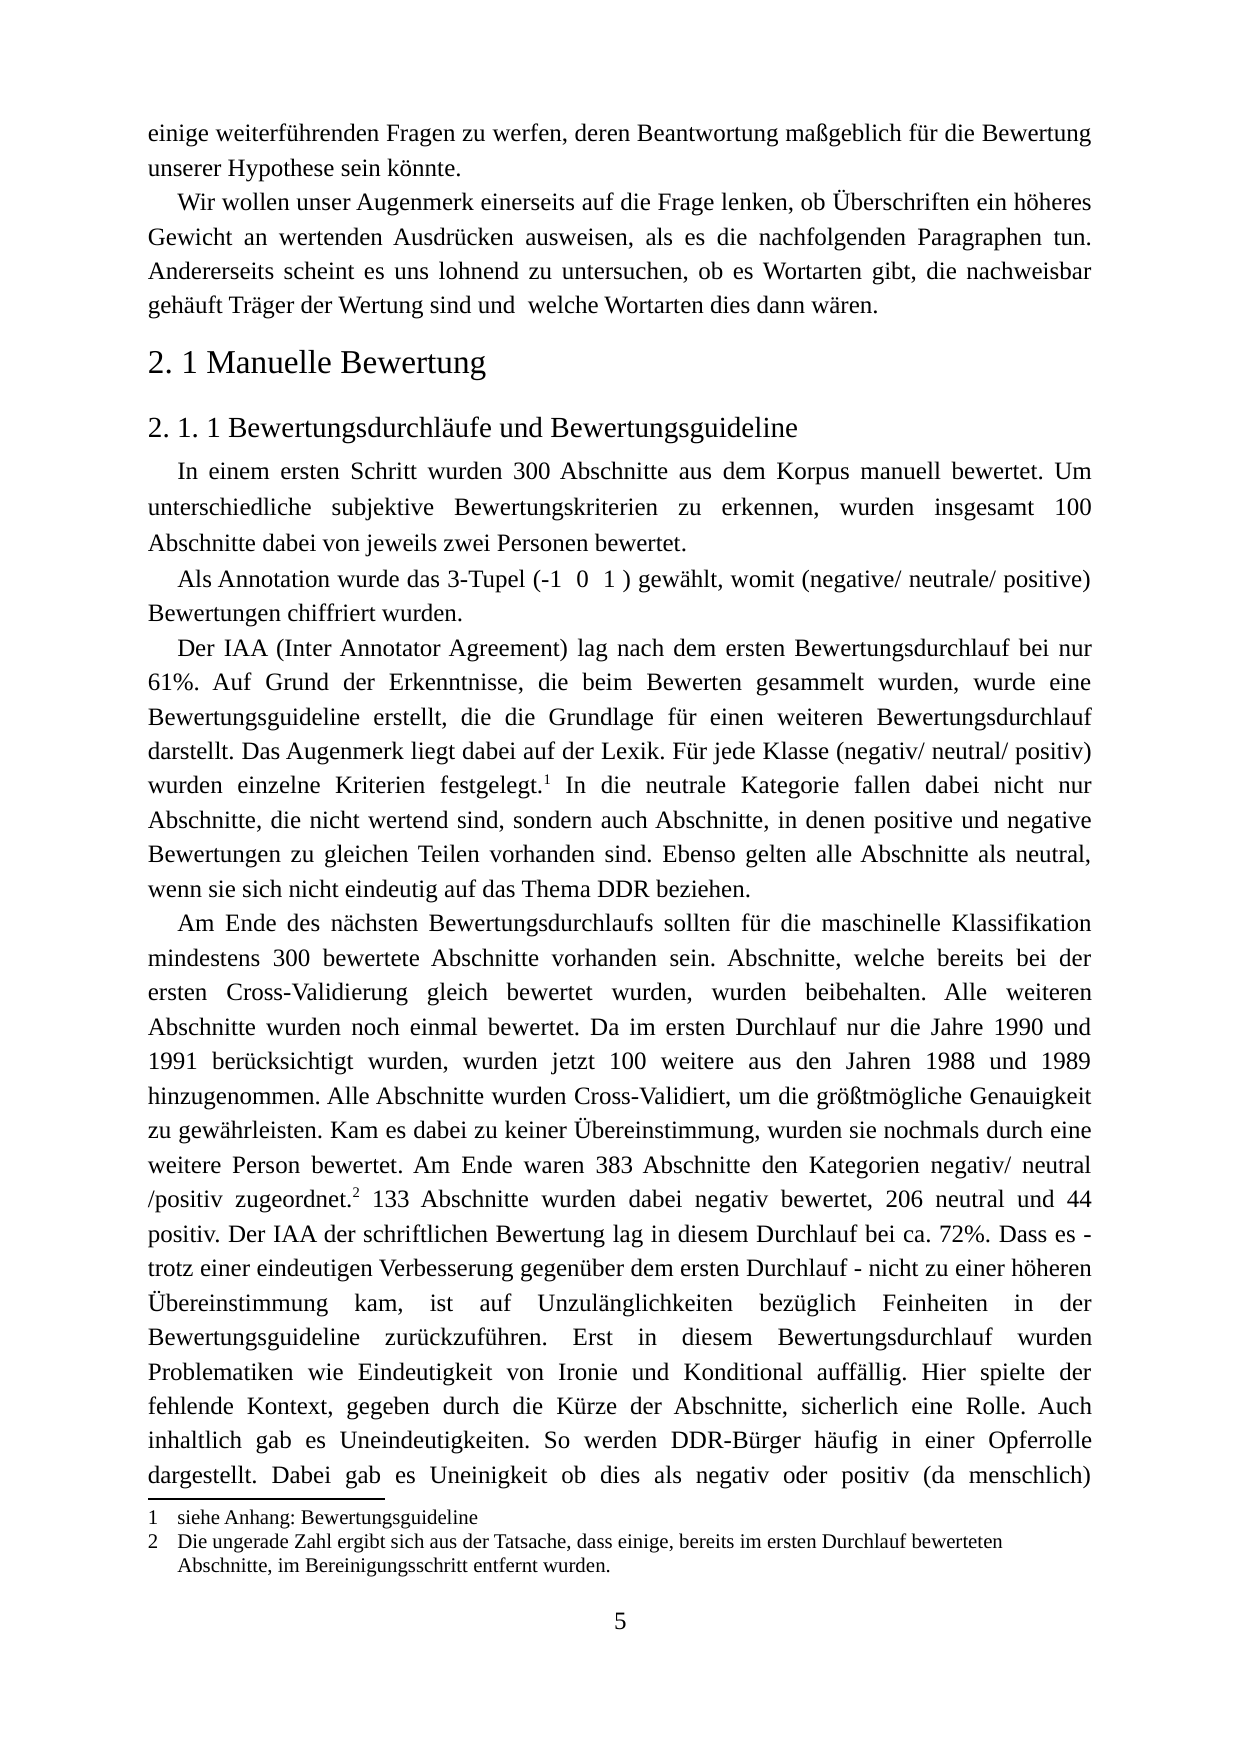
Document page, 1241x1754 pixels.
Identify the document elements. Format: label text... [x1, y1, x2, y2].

text Als Annotation wurde das 3-Tupel (-1 0 1 ) gewählt, womit (negative/ neutrale/ positive) Bewertungen chiffriert wurden. [148, 564, 1093, 627]
text siehe Anhang: Bewertungsguideline [148, 1505, 1093, 1529]
text 2. 1. 1 Bewertungsdurchläufe und Bewertungsguideline [148, 411, 1093, 444]
text 2. 1 Manuelle Bewertung [148, 343, 1093, 381]
text Wir wollen unser Augenmerk einerseits auf die Frage lenken, ob Überschriften ein höheres Gewicht an wertenden Ausdrücken ausweisen, als es die nachfolgenden Paragraphen tun. Andererseits scheint es uns lohnend zu untersuchen, ob es Wortarten gibt, die nachweisbar gehäuft Träger der Wertung sind und welche Wortarten dies dann wären. [148, 187, 1093, 319]
text Die ungerade Zahl ergibt sich aus der Tatsache, dass einige, bereits im ersten Durchlauf bewerteten Abschnitte, im Bereinigungsschritt entfernt wurden. [148, 1529, 1093, 1577]
text Am Ende des nächsten Bewertungsdurchlaufs sollten für die maschinelle Klassifikation mindestens 300 bewertete Abschnitte vorhanden sein. Abschnitte, welche bereits bei der ersten Cross-Validierung gleich bewertet wurden, wurden beibehalten. Alle weiteren Abschnitte wurden noch einmal bewertet. Da im ersten Durchlauf nur die Jahre 1990 und 1991 berücksichtigt wurden, wurden jetzt 100 weitere aus den Jahren 1988 und 1989 hinzugenommen. Alle Abschnitte wurden Cross-Validiert, um die größtmögliche Genauigkeit zu gewährleisten. Kam es dabei zu keiner Übereinstimmung, wurden sie nochmals durch eine weitere Person bewertet. Am Ende waren 383 Abschnitte den Kategorien negativ/ neutral /positiv zugeordnet. 133 Abschnitte wurden dabei negativ bewertet, 206 neutral und 44 positiv. Der IAA der schriftlichen Bewertung lag in diesem Durchlauf bei ca. 72%. Dass es - trotz einer eindeutigen Verbesserung gegenüber dem ersten Durchlauf - nicht zu einer höheren Übereinstimmung kam, ist auf Unzulänglichkeiten bezüglich Feinheiten in der Bewertungsguideline zurückzuführen. Erst in diesem Bewertungsdurchlauf wurden Problematiken wie Eindeutigkeit von Ironie und Konditional auffällig. Hier spielte der fehlende Kontext, gegeben durch die Kürze der Abschnitte, sicherlich eine Rolle. Auch inhaltlich gab es Uneindeutigkeiten. So werden DDR-Bürger häufig in einer Opferrolle dargestellt. Dabei gab es Uneinigkeit ob dies als negativ oder positiv (da menschlich) [148, 908, 1093, 1489]
text Der IAA (Inter Annotator Agreement) lag nach dem ersten Bewertungsdurchlauf bei nur 61%. Auf Grund der Erkenntnisse, die beim Bewerten gesammelt wurden, wurde eine Bewertungsguideline erstellt, die die Grundlage für einen weiteren Bewertungsdurchlauf darstellt. Das Augenmerk liegt dabei auf der Lexik. Für jede Klasse (negativ/ neutral/ positiv) wurden einzelne Kriterien festgelegt. In die neutrale Kategorie fallen dabei nicht nur Abschnitte, die nicht wertend sind, sondern auch Abschnitte, in denen positive und negative Bewertungen zu gleichen Teilen vorhanden sind. Ebenso gelten alle Abschnitte als neutral, wenn sie sich nicht eindeutig auf das Thema DDR beziehen. [148, 633, 1093, 903]
text einige weiterführenden Fragen zu werfen, deren Beantwortung maßgeblich für die Bewertung unserer Hypothese sein könnte. [148, 118, 1093, 181]
text In einem ersten Schritt wurden 300 Abschnitte aus dem Korpus manuell bewertet. Um unterschiedliche subjektive Bewertungskriterien zu erkennen, wurden insgesamt 100 Abschnitte dabei von jeweils zwei Personen bewertet. [148, 456, 1093, 556]
